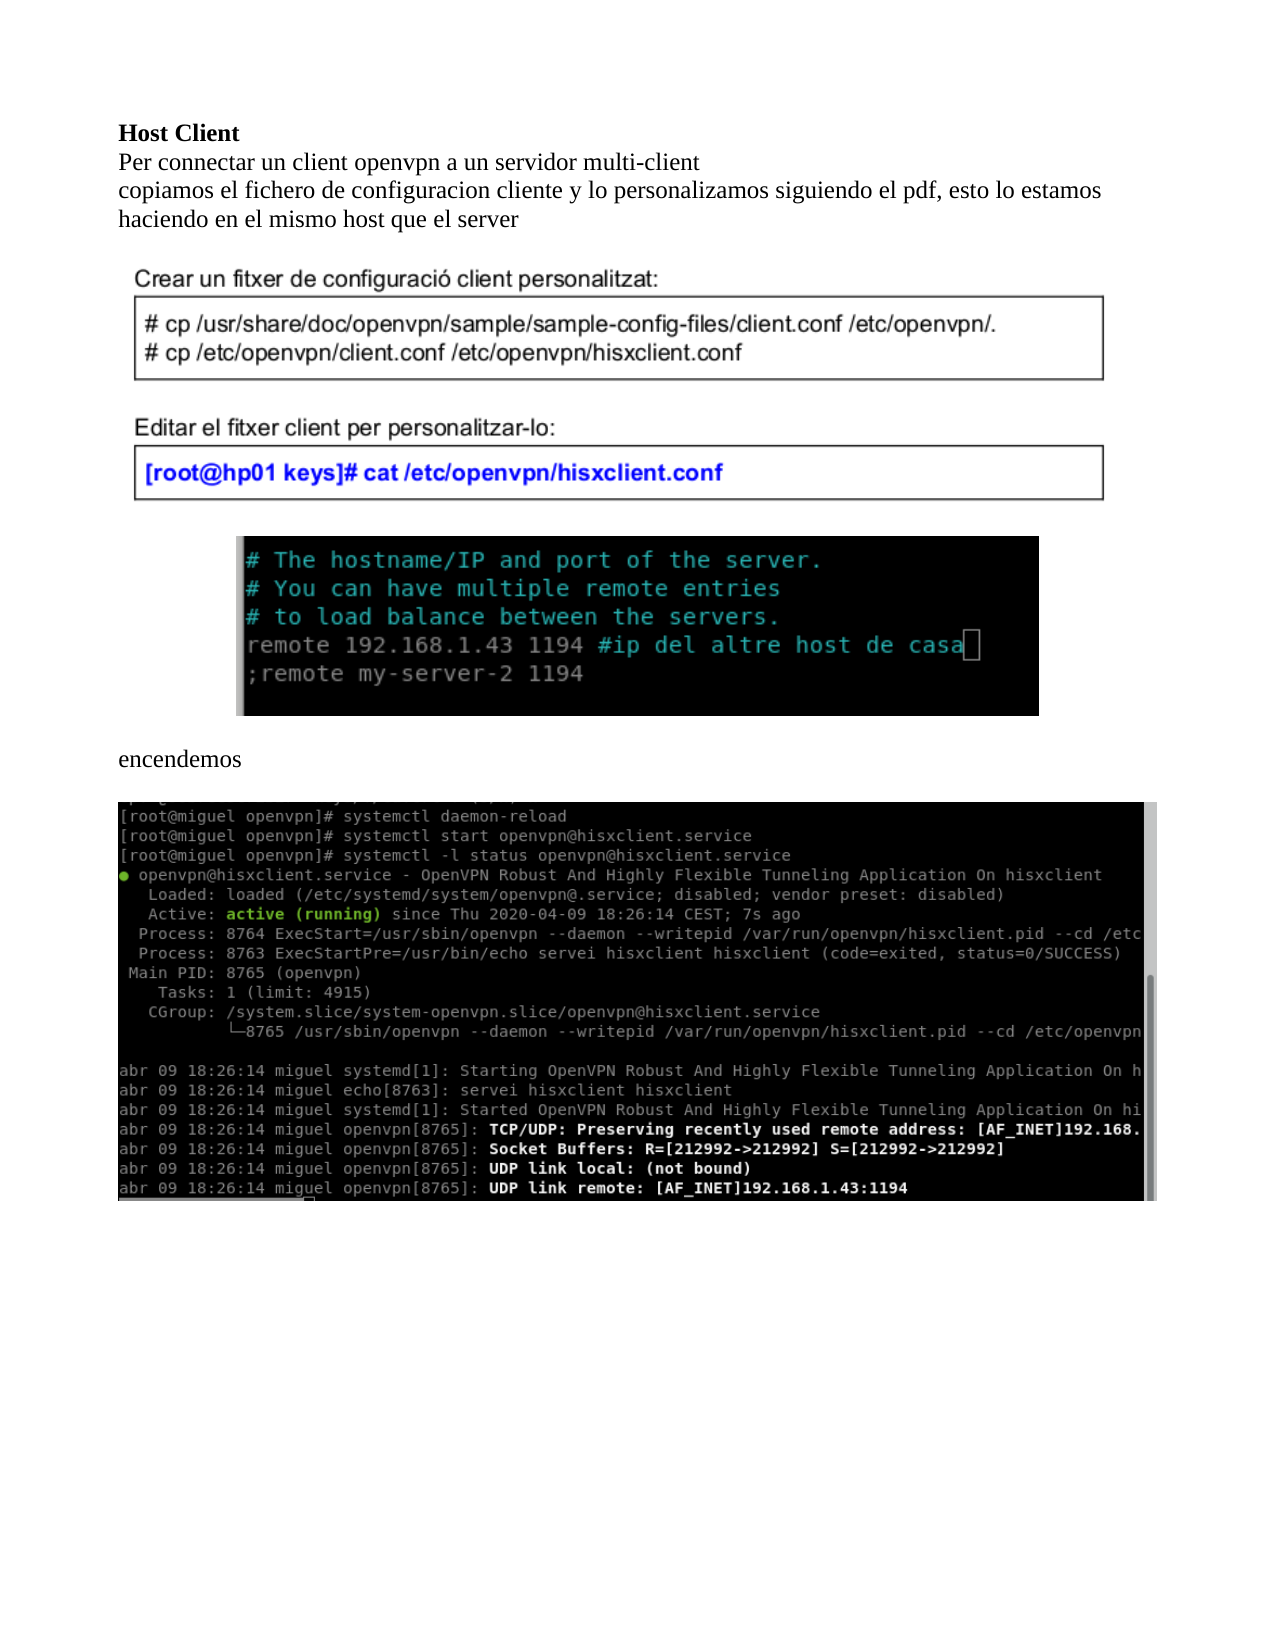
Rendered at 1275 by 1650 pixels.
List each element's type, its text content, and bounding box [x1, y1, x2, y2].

text copiamos el fichero de configuracion cliente y lo personalizamos siguiendo el pdf, esto lo estamos haciendo en el mismo host que el server [118, 176, 1157, 233]
picture [118, 802, 1157, 1201]
text Per connectar un client openvpn a un servidor multi-client [118, 147, 1157, 176]
picture [236, 536, 1039, 716]
text Host Client [118, 118, 1157, 147]
text encendemos [118, 744, 1157, 773]
picture [118, 261, 1157, 508]
